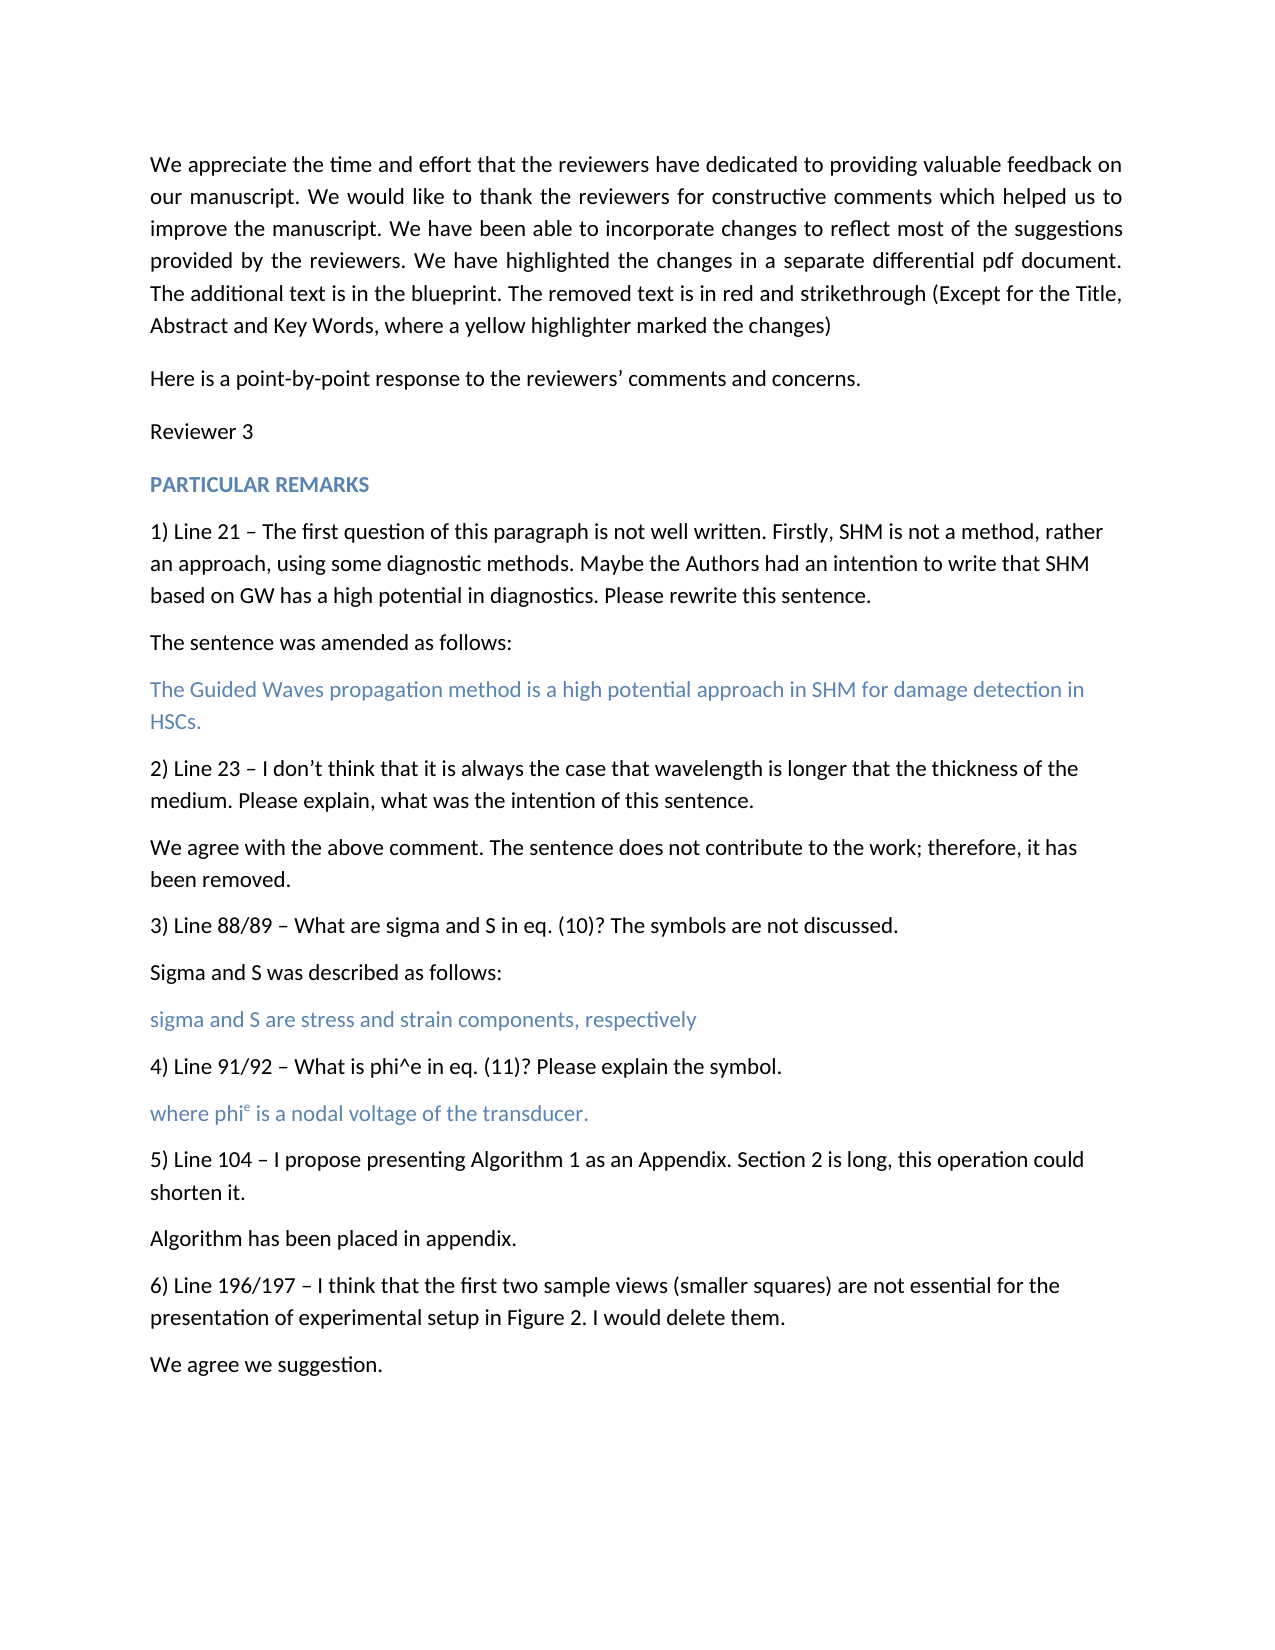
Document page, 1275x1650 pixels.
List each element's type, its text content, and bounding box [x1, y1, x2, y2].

text sigma and S are stress and strain components, respectively [150, 1005, 1125, 1033]
text Sigma and S was described as follows: [150, 958, 1125, 986]
text Reviewer 3 [150, 417, 1125, 445]
text 2) Line 23 – I don’t think that it is always the case that wavelength is longer that the thickness of the medium. Please explain, what was the intention of this sentence. [150, 754, 1125, 814]
text 1) Line 21 – The first question of this paragraph is not well written. Firstly, SHM is not a method, rather an approach, using some diagnostic methods. Maybe the Authors had an intention to write that SHM based on GW has a high potential in diagnostics. Please rewrite this sentence. [150, 517, 1125, 609]
text Here is a point-by-point response to the reviewers’ comments and concerns. [150, 364, 1125, 392]
text Algorithm has been placed in appendix. [150, 1224, 1125, 1252]
text 6) Line 196/197 – I think that the first two sample views (smaller squares) are not essential for the presentation of experimental setup in Figure 2. I would delete them. [150, 1271, 1125, 1331]
text where phie is a nodal voltage of the transducer. [150, 1099, 1125, 1127]
text We agree we suggestion. [150, 1350, 1125, 1378]
text 4) Line 91/92 – What is phi^e in eq. (11)? Please explain the symbol. [150, 1052, 1125, 1080]
text PARTICULAR REMARKS [150, 470, 1125, 498]
text The sentence was amended as follows: [150, 628, 1125, 656]
text 5) Line 104 – I propose presenting Algorithm 1 as an Appendix. Section 2 is long, this operation could shorten it. [150, 1145, 1125, 1206]
text The Guided Waves propagation method is a high potential approach in SHM for damage detection in HSCs. [150, 675, 1125, 735]
text We appreciate the time and effort that the reviewers have dedicated to providing valuable feedback on our manuscript. We would like to thank the reviewers for constructive comments which helped us to improve the manuscript. We have been able to incorporate changes to reflect most of the suggestions provided by the reviewers. We have highlighted the changes in a separate differential pdf document. The additional text is in the blueprint. The removed text is in red and strikethrough (Except for the Title, Abstract and Key Words, where a yellow highlighter marked the changes) [150, 150, 1125, 339]
text 3) Line 88/89 – What are sigma and S in eq. (10)? The symbols are not discussed. [150, 912, 1125, 939]
text We agree with the above comment. The sentence does not contribute to the work; therefore, it has been removed. [150, 833, 1125, 893]
